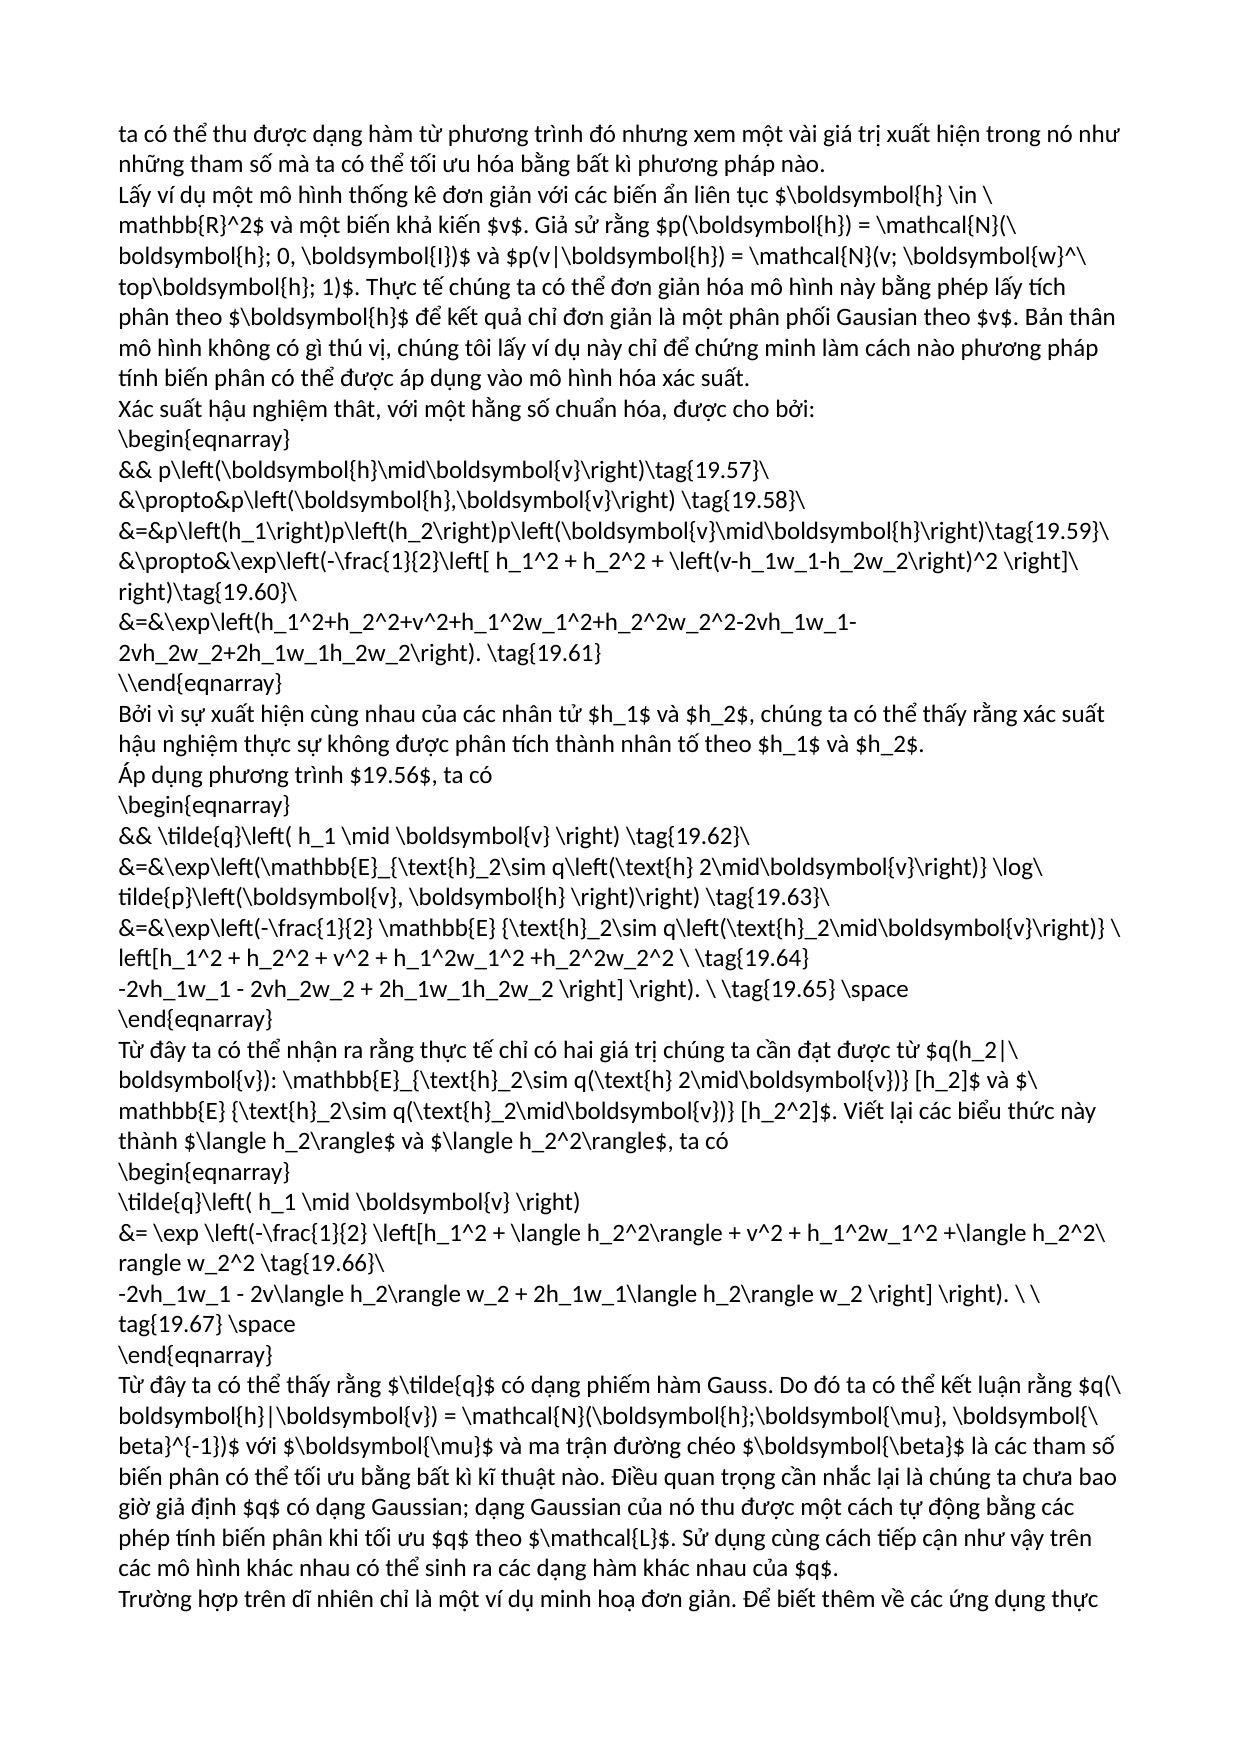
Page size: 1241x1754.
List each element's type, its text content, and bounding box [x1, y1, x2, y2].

text \end{eqnarray} [118, 1339, 1122, 1369]
text && \tilde{q}\left( h_1 \mid \boldsymbol{v} \right) \tag{19.62}\ [118, 820, 1122, 851]
text Từ đây ta có thể thấy rằng $\tilde{q}$ có dạng phiếm hàm Gauss. Do đó ta có thể kết luận rằng $q(\boldsymbol{h}|\boldsymbol{v}) = \mathcal{N}(\boldsymbol{h};\boldsymbol{\mu}, \boldsymbol{\beta}^{-1})$ với $\boldsymbol{\mu}$ và ma trận đường chéo $\boldsymbol{\beta}$ là các tham số biến phân có thể tối ưu bằng bất kì kĩ thuật nào. Điều quan trọng cần nhắc lại là chúng ta chưa bao giờ giả định $q$ có dạng Gaussian; dạng Gaussian của nó thu được một cách tự động bằng các phép tính biến phân khi tối ưu $q$ theo $\mathcal{L}$. Sử dụng cùng cách tiếp cận như vậy trên các mô hình khác nhau có thể sinh ra các dạng hàm khác nhau của $q$. [118, 1369, 1122, 1583]
text \\end{eqnarray} [118, 667, 1122, 698]
text &\propto&\exp\left(-\frac{1}{2}\left[ h_1^2 + h_2^2 + \left(v-h_1w_1-h_2w_2\right)^2 \right]\right)\tag{19.60}\ [118, 545, 1122, 606]
text Xác suất hậu nghiệm thât, với một hằng số chuẩn hóa, được cho bởi: [118, 393, 1122, 423]
text -2vh_1w_1 - 2v\langle h_2\rangle w_2 + 2h_1w_1\langle h_2\rangle w_2 \right] \right). \ \tag{19.67} \space [118, 1278, 1122, 1339]
text -2vh_1w_1 - 2vh_2w_2 + 2h_1w_1h_2w_2 \right] \right). \ \tag{19.65} \space [118, 973, 1122, 1003]
text Từ đây ta có thể nhận ra rằng thực tế chỉ có hai giá trị chúng ta cần đạt được từ $q(h_2|\boldsymbol{v}): \mathbb{E}_{\text{h}_2\sim q(\text{h} 2\mid\boldsymbol{v})} [h_2]$ và $\mathbb{E} {\text{h}_2\sim q(\text{h}_2\mid\boldsymbol{v})} [h_2^2]$. Viết lại các biểu thức này thành $\langle h_2\rangle$ và $\langle h_2^2\rangle$, ta có [118, 1034, 1122, 1156]
text \begin{eqnarray} [118, 789, 1122, 820]
text ta có thể thu được dạng hàm từ phương trình đó nhưng xem một vài giá trị xuất hiện trong nó như những tham số mà ta có thể tối ưu hóa bằng bất kì phương pháp nào. [118, 118, 1122, 179]
text &=&\exp\left(h_1^2+h_2^2+v^2+h_1^2w_1^2+h_2^2w_2^2-2vh_1w_1-2vh_2w_2+2h_1w_1h_2w_2\right). \tag{19.61} [118, 606, 1122, 667]
text \tilde{q}\left( h_1 \mid \boldsymbol{v} \right) [118, 1186, 1122, 1217]
text \begin{eqnarray} [118, 1156, 1122, 1186]
text \begin{eqnarray} [118, 423, 1122, 454]
text && p\left(\boldsymbol{h}\mid\boldsymbol{v}\right)\tag{19.57}\ [118, 454, 1122, 484]
text \end{eqnarray} [118, 1003, 1122, 1034]
text Áp dụng phương trình $19.56$, ta có [118, 759, 1122, 789]
text &=&\exp\left(\mathbb{E}_{\text{h}_2\sim q\left(\text{h} 2\mid\boldsymbol{v}\right)} \log\tilde{p}\left(\boldsymbol{v}, \boldsymbol{h} \right)\right) \tag{19.63}\ [118, 851, 1122, 912]
text Bởi vì sự xuất hiện cùng nhau của các nhân tử $h_1$ và $h_2$, chúng ta có thể thấy rằng xác suất hậu nghiệm thực sự không được phân tích thành nhân tố theo $h_1$ và $h_2$. [118, 698, 1122, 759]
text Lấy ví dụ một mô hình thống kê đơn giản với các biến ẩn liên tục $\boldsymbol{h} \in \mathbb{R}^2$ và một biến khả kiến $v$. Giả sử rằng $p(\boldsymbol{h}) = \mathcal{N}(\boldsymbol{h}; 0, \boldsymbol{I})$ và $p(v|\boldsymbol{h}) = \mathcal{N}(v; \boldsymbol{w}^\top\boldsymbol{h}; 1)$. Thực tế chúng ta có thể đơn giản hóa mô hình này bằng phép lấy tích phân theo $\boldsymbol{h}$ để kết quả chỉ đơn giản là một phân phối Gausian theo $v$. Bản thân mô hình không có gì thú vị, chúng tôi lấy ví dụ này chỉ để chứng minh làm cách nào phương pháp tính biến phân có thể được áp dụng vào mô hình hóa xác suất. [118, 179, 1122, 393]
text &= \exp \left(-\frac{1}{2} \left[h_1^2 + \langle h_2^2\rangle + v^2 + h_1^2w_1^2 +\langle h_2^2\rangle w_2^2 \tag{19.66}\ [118, 1217, 1122, 1278]
text &=&\exp\left(-\frac{1}{2} \mathbb{E} {\text{h}_2\sim q\left(\text{h}_2\mid\boldsymbol{v}\right)} \left[h_1^2 + h_2^2 + v^2 + h_1^2w_1^2 +h_2^2w_2^2 \ \tag{19.64} [118, 912, 1122, 973]
text Trường hợp trên dĩ nhiên chỉ là một ví dụ minh hoạ đơn giản. Để biết thêm về các ứng dụng thực [118, 1583, 1122, 1614]
text &\propto&p\left(\boldsymbol{h},\boldsymbol{v}\right) \tag{19.58}\ [118, 484, 1122, 515]
text &=&p\left(h_1\right)p\left(h_2\right)p\left(\boldsymbol{v}\mid\boldsymbol{h}\right)\tag{19.59}\ [118, 515, 1122, 545]
